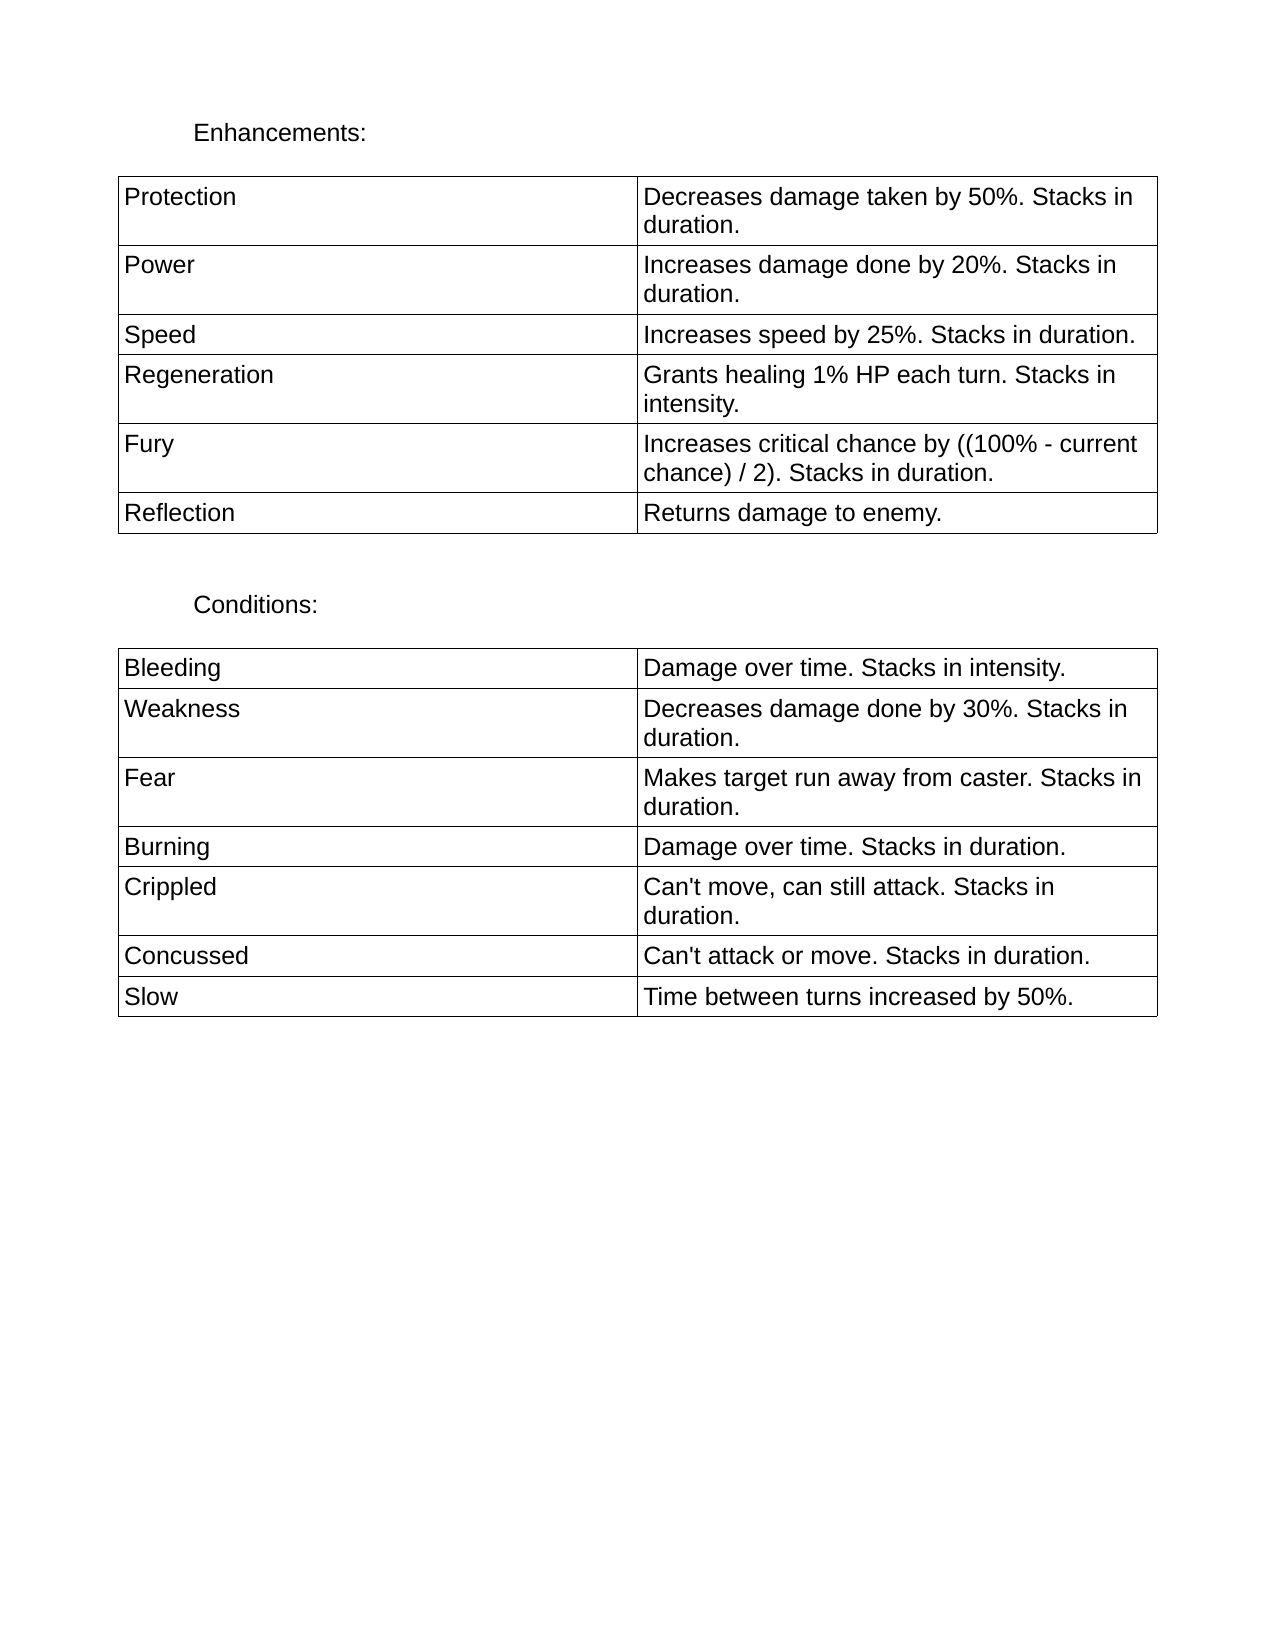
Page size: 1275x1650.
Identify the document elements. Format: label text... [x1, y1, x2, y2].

table_cell Increases critical chance by ((100% - current chance) / 2). Stacks in duration. [638, 424, 1157, 492]
table_cell Power [119, 246, 637, 314]
table_header Damage over time. Stacks in intensity. [638, 649, 1157, 688]
table_cell Grants healing 1% HP each turn. Stacks in intensity. [638, 355, 1157, 423]
table_header Protection [119, 177, 637, 245]
table_cell Damage over time. Stacks in duration. [638, 827, 1157, 866]
table_cell Fury [119, 424, 637, 492]
table_cell Reflection [119, 493, 637, 532]
table_cell Regeneration [119, 355, 637, 423]
table_cell Burning [119, 827, 637, 866]
table_cell Fear [119, 758, 637, 826]
table_header Decreases damage taken by 50%. Stacks in duration. [638, 177, 1157, 245]
table_cell Time between turns increased by 50%. [638, 977, 1157, 1016]
table_cell Crippled [119, 867, 637, 935]
text Enhancements: [118, 118, 1157, 147]
table_cell Speed [119, 315, 637, 354]
table_cell Increases speed by 25%. Stacks in duration. [638, 315, 1157, 354]
table_cell Increases damage done by 20%. Stacks in duration. [638, 246, 1157, 314]
table_header Bleeding [119, 649, 637, 688]
table_cell Returns damage to enemy. [638, 493, 1157, 532]
table_cell Can't move, can still attack. Stacks in duration. [638, 867, 1157, 935]
table_cell Weakness [119, 689, 637, 757]
table_cell Concussed [119, 936, 637, 976]
table_cell Makes target run away from caster. Stacks in duration. [638, 758, 1157, 826]
table_cell Can't attack or move. Stacks in duration. [638, 936, 1157, 976]
table_cell Decreases damage done by 30%. Stacks in duration. [638, 689, 1157, 757]
text Conditions: [118, 590, 1157, 619]
table_cell Slow [119, 977, 637, 1016]
